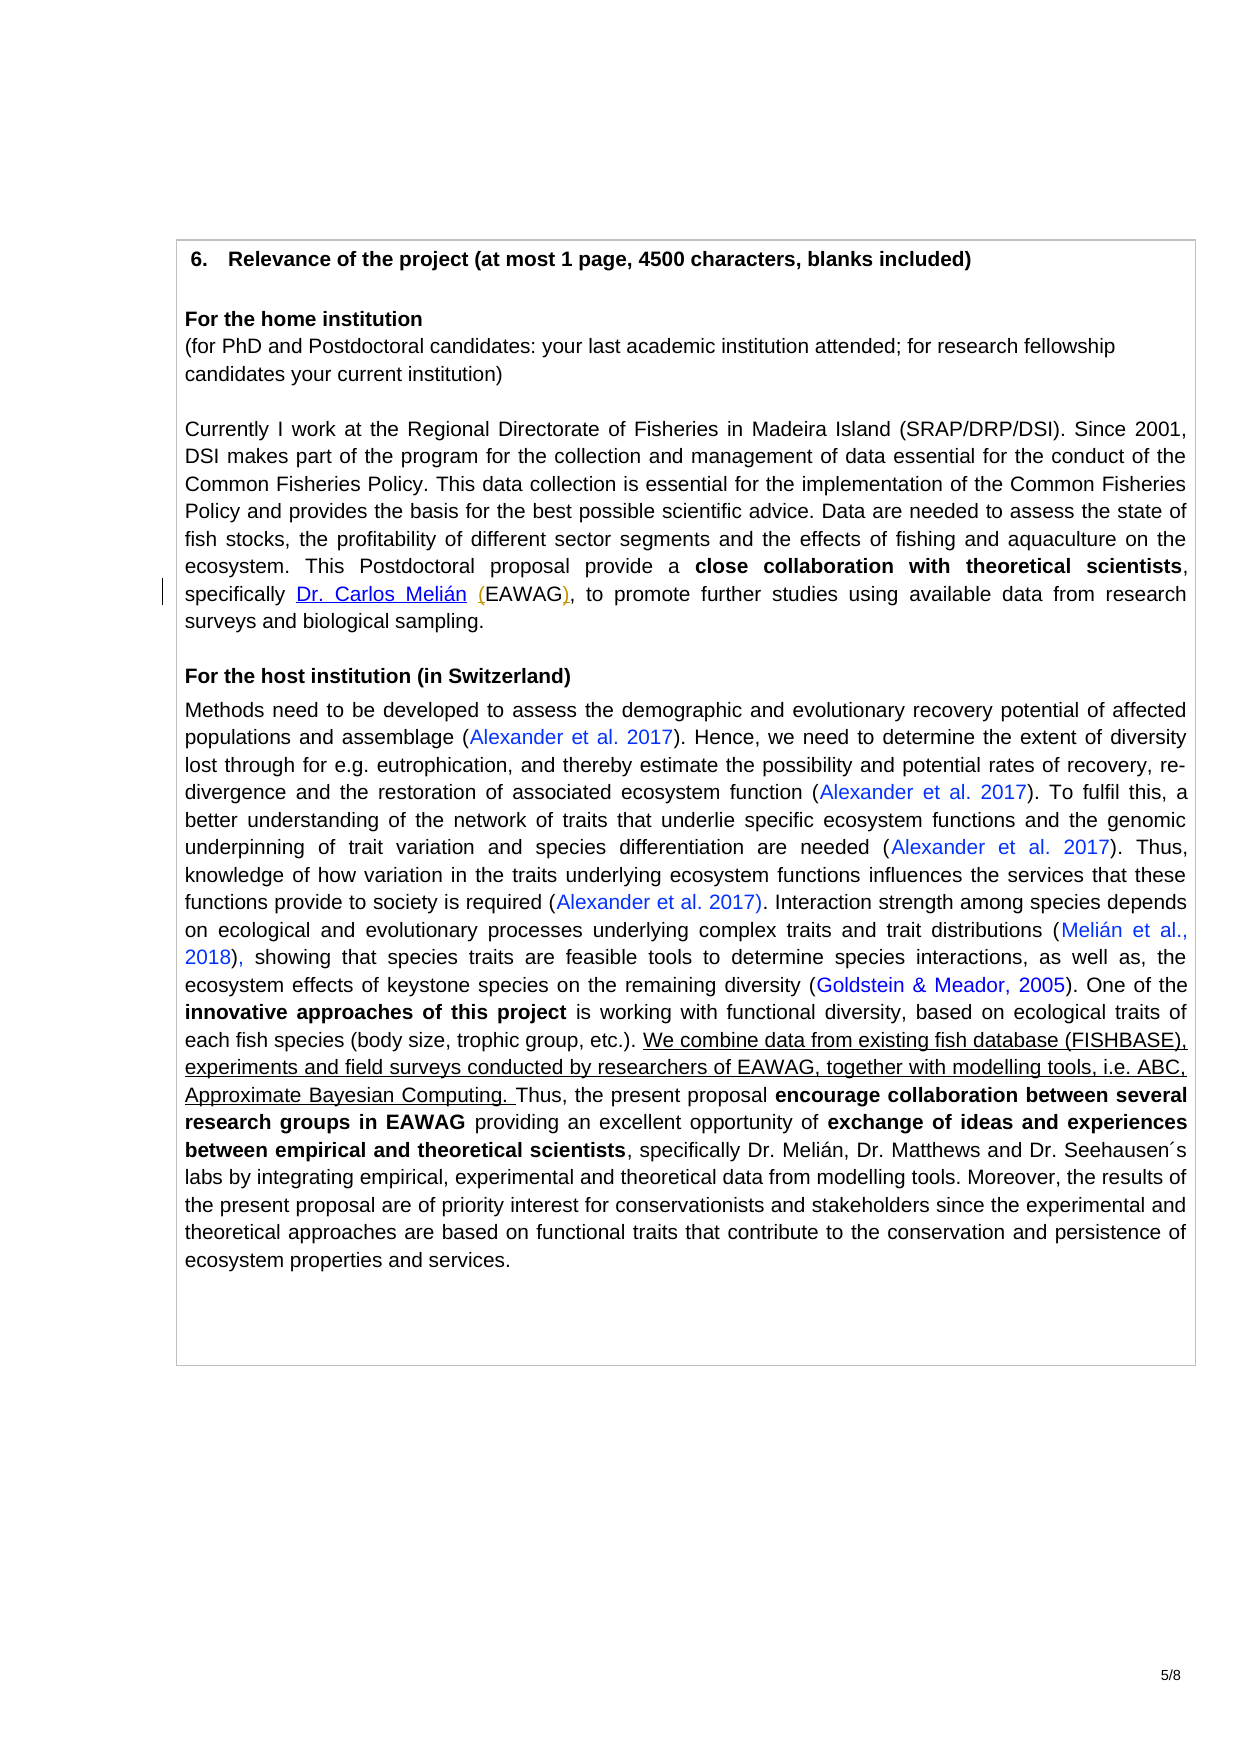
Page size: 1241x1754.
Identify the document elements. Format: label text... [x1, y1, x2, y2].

table_header Relevance of the project (at most 1 page, 4500 characters, blanks included) For the home institution (for PhD and Postdoctoral candidates: your last academic institution attended; for research fellowship candidates your current institution) Currently I work at the Regional Directorate of Fisheries in Madeira Island (SRAP/DRP/DSI). Since 2001, DSI makes part of the program for the collection and management of data essential for the conduct of the Common Fisheries Policy. This data collection is essential for the implementation of the Common Fisheries Policy and provides the basis for the best possible scientific advice. Data are needed to assess the state of fish stocks, the profitability of different sector segments and the effects of fishing and aquaculture on the ecosystem. This Postdoctoral proposal provide a close collaboration with theoretical scientists, specifically Dr. Carlos Melián (EAWAG), to promote further studies using available data from research surveys and biological sampling. For the host institution (in Switzerland) Methods need to be developed to assess the demographic and evolutionary recovery potential of affected populations and assemblage (Alexander et al. 2017). Hence, we need to determine the extent of diversity lost through for e.g. eutrophication, and thereby estimate the possibility and potential rates of recovery, re-divergence and the restoration of associated ecosystem function (Alexander et al. 2017). To fulfil this, a better understanding of the network of traits that underlie specific ecosystem functions and the genomic underpinning of trait variation and species differentiation are needed (Alexander et al. 2017). Thus, knowledge of how variation in the traits underlying ecosystem functions influences the services that these functions provide to society is required (Alexander et al. 2017). Interaction strength among species depends on ecological and evolutionary processes underlying complex traits and trait distributions (Melián et al., 2018), showing that species traits are feasible tools to determine species interactions, as well as, the ecosystem effects of keystone species on the remaining diversity (Goldstein & Meador, 2005). One of the innovative approaches of this project is working with functional diversity, based on ecological traits of each fish species (body size, trophic group, etc.). We combine data from existing fish database (FISHBASE), experiments and field surveys conducted by researchers of EAWAG, together with modelling tools, i.e. ABC, Approximate Bayesian Computing. Thus, the present proposal encourage collaboration between several research groups in EAWAG providing an excellent opportunity of exchange of ideas and experiences between empirical and theoretical scientists, specifically Dr. Melián, Dr. Matthews and Dr. Seehausen´s labs by integrating empirical, experimental and theoretical data from modelling tools. Moreover, the results of the present proposal are of priority interest for conservationists and stakeholders since the experimental and theoretical approaches are based on functional traits that contribute to the conservation and persistence of ecosystem properties and services. [177, 241, 1195, 1364]
